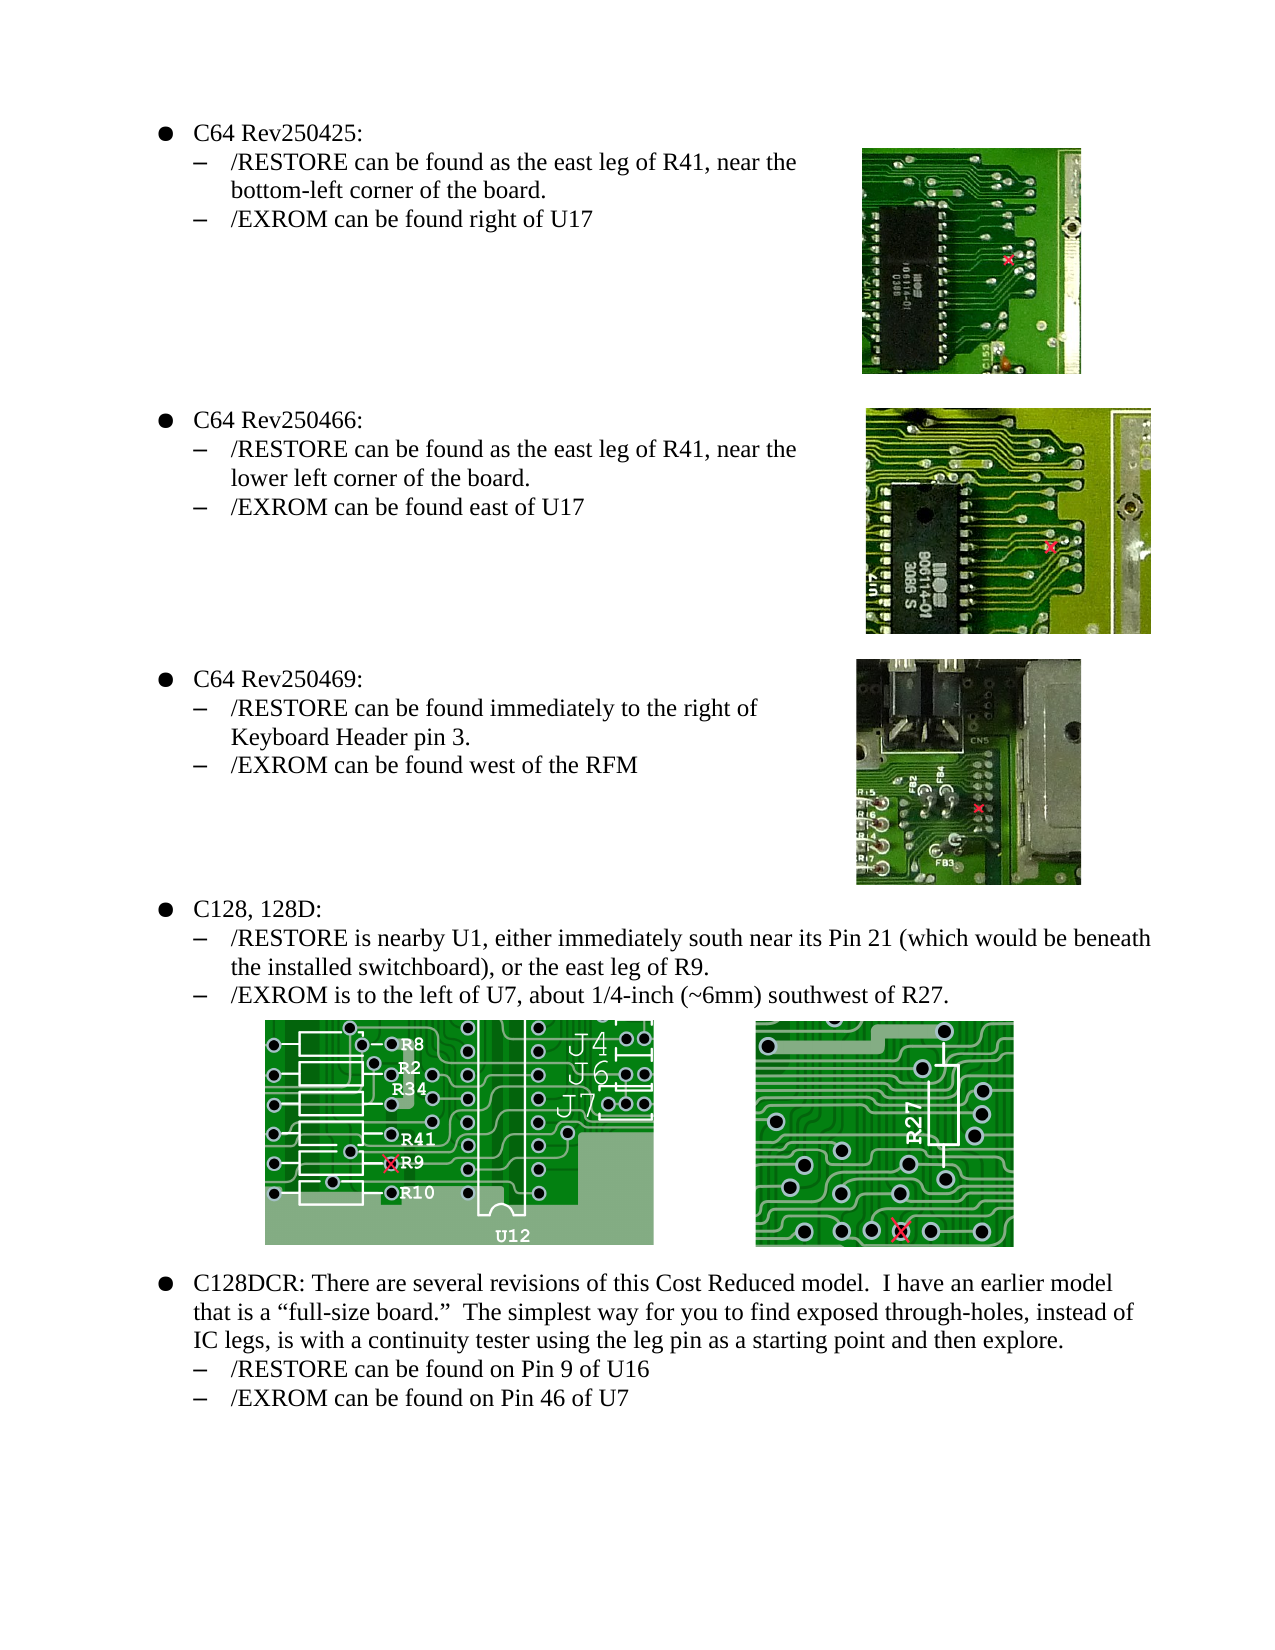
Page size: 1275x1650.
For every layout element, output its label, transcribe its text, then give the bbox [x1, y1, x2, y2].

list [1082, 693, 1157, 751]
list /EXROM can be found west of the RFM [193, 751, 856, 779]
list /RESTORE is nearby U1, either immediately south near its Pin 21 (which would be beneath the installed switchboard), or the east leg of R9. [193, 923, 1157, 981]
list /RESTORE can be found on Pin 9 of U16 [193, 1354, 1157, 1383]
list /RESTORE can be found immediately to the right of Keyboard Header pin 3. [193, 693, 856, 751]
list C128DCR: There are several revisions of this Cost Reduced model. I have an earlier model that is a “full-size board.” The simplest way for you to find exposed through-holes, instead of IC legs, is with a continuity tester using the leg pin as a starting point and then explore. [156, 1268, 1157, 1354]
list /EXROM is to the left of U7, about 1/4-inch (~6mm) southwest of R27. [193, 981, 1157, 1009]
list lower left corner of the board. [193, 463, 865, 492]
picture [265, 1020, 654, 1245]
list [1082, 751, 1157, 779]
list /EXROM can be found on Pin 46 of U7 [193, 1383, 1157, 1412]
list [1082, 204, 1157, 233]
list /RESTORE can be found as the east leg of R41, near the bottom-left corner of the board. [193, 147, 1157, 204]
picture [755, 1021, 1014, 1247]
list C64 Rev250469: [156, 664, 856, 693]
list C64 Rev250466: [156, 406, 1157, 434]
list [1082, 664, 1157, 693]
list C64 Rev250425: [156, 118, 1157, 147]
list /RESTORE can be found as the east leg of R41, near the [193, 434, 865, 463]
picture [862, 148, 1082, 374]
list C128, 128D: [156, 894, 1157, 923]
list /EXROM can be found right of U17 [193, 204, 862, 233]
list /EXROM can be found east of U17 [193, 492, 865, 521]
picture [865, 408, 1151, 634]
picture [856, 659, 1082, 885]
